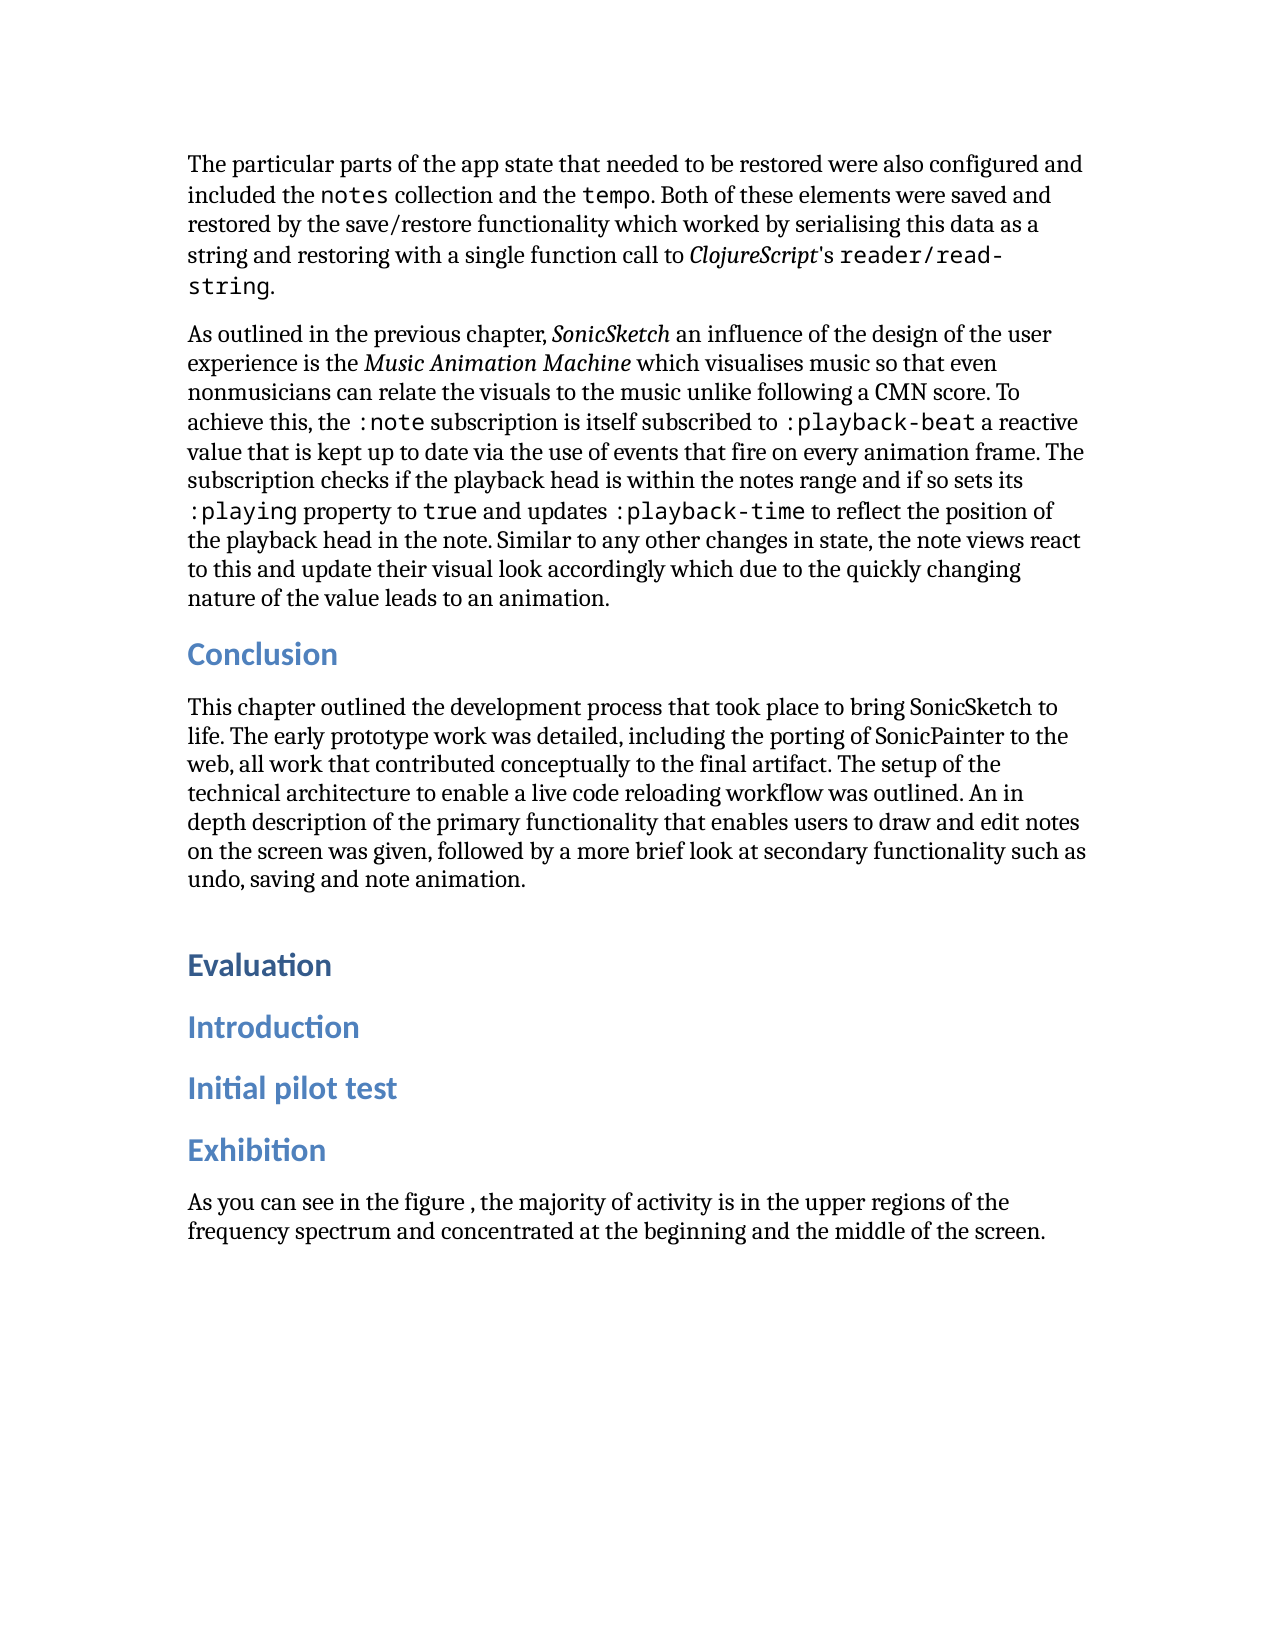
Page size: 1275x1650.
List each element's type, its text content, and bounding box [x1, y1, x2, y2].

text The particular parts of the app state that needed to be restored were also configured and included the notes collection and the tempo. Both of these elements were saved and restored by the save/restore functionality which worked by serialising this data as a string and restoring with a single function call to ClojureScript's reader/read-string. [187, 150, 1087, 301]
subtitle Initial pilot test [187, 1067, 1087, 1108]
text As outlined in the previous chapter, SonicSketch an influence of the design of the user experience is the Music Animation Machine which visualises music so that even nonmusicians can relate the visuals to the music unlike following a CMN score. To achieve this, the :note subscription is itself subscribed to :playback-beat a reactive value that is kept up to date via the use of events that fire on every animation frame. The subscription checks if the playback head is within the notes range and if so sets its :playing property to true and updates :playback-time to reflect the position of the playback head in the note. Similar to any other changes in state, the note views react to this and update their visual look accordingly which due to the quickly changing nature of the value leads to an animation. [187, 320, 1087, 612]
subtitle Exhibition [187, 1129, 1087, 1169]
text As you can see in the figure , the majority of activity is in the upper regions of the frequency spectrum and concentrated at the beginning and the middle of the screen. [187, 1188, 1087, 1246]
subtitle Evaluation [187, 944, 1087, 985]
subtitle Conclusion [187, 633, 1087, 674]
text This chapter outlined the development process that took place to bring SonicSketch to life. The early prototype work was detailed, including the porting of SonicPainter to the web, all work that contributed conceptually to the final artifact. The setup of the technical architecture to enable a live code reloading workflow was outlined. An in depth description of the primary functionality that enables users to draw and edit notes on the screen was given, followed by a more brief look at secondary functionality such as undo, saving and note animation. [187, 693, 1087, 894]
subtitle Introduction [187, 1006, 1087, 1046]
